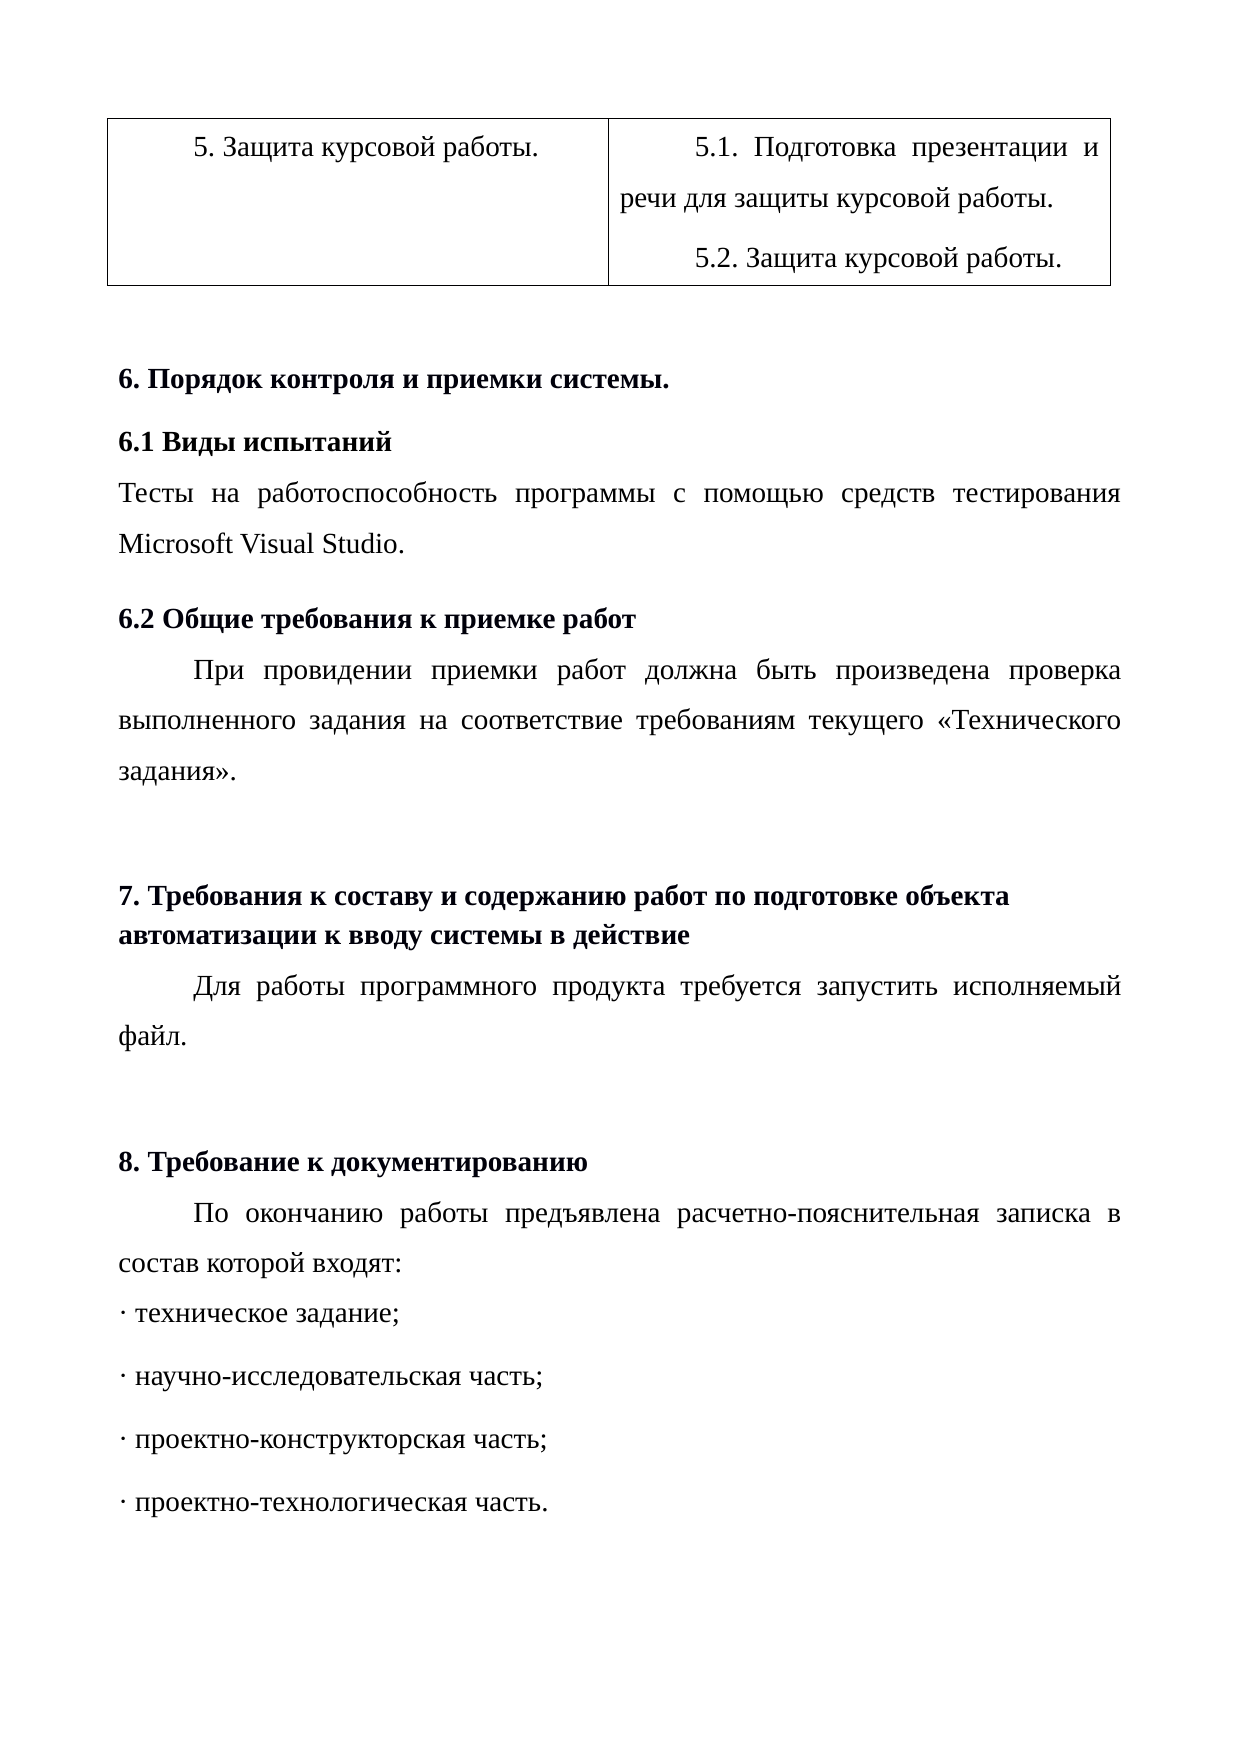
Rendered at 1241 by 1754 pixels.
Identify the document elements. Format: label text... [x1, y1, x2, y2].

subtitle 6. Порядок контроля и приемки системы. [118, 361, 1122, 394]
text · проектно-конструкторская часть; [118, 1421, 1122, 1455]
text · проектно-технологическая часть. [118, 1484, 1122, 1518]
subtitle 6.2 Общие требования к приемке работ [118, 601, 1122, 635]
text По окончанию работы предъявлена расчетно-пояснительная записка в состав которой входят: [118, 1195, 1122, 1279]
table_cell 5. Защита курсовой работы. [108, 119, 608, 284]
text Тесты на работоспособность программы с помощью средств тестирования Microsoft Visual Studio. [118, 476, 1122, 559]
text Для работы программного продукта требуется запустить исполняемый файл. [118, 968, 1122, 1052]
text · техническое задание; [118, 1296, 1122, 1329]
text При провидении приемки работ должна быть произведена проверка выполненного задания на соответствие требованиям текущего «Технического задания». [118, 652, 1122, 786]
subtitle 6.1 Виды испытаний [118, 424, 1122, 458]
subtitle 7. Требования к составу и содержанию работ по подготовке объекта автоматизации к вводу системы в действие [118, 878, 1122, 951]
text · научно-исследовательская часть; [118, 1358, 1122, 1392]
subtitle 8. Требование к документированию [118, 1144, 1122, 1177]
table_cell 5.1. Подготовка презентации и речи для защиты курсовой работы. 5.2. Защита курсовой работы. [609, 119, 1110, 284]
